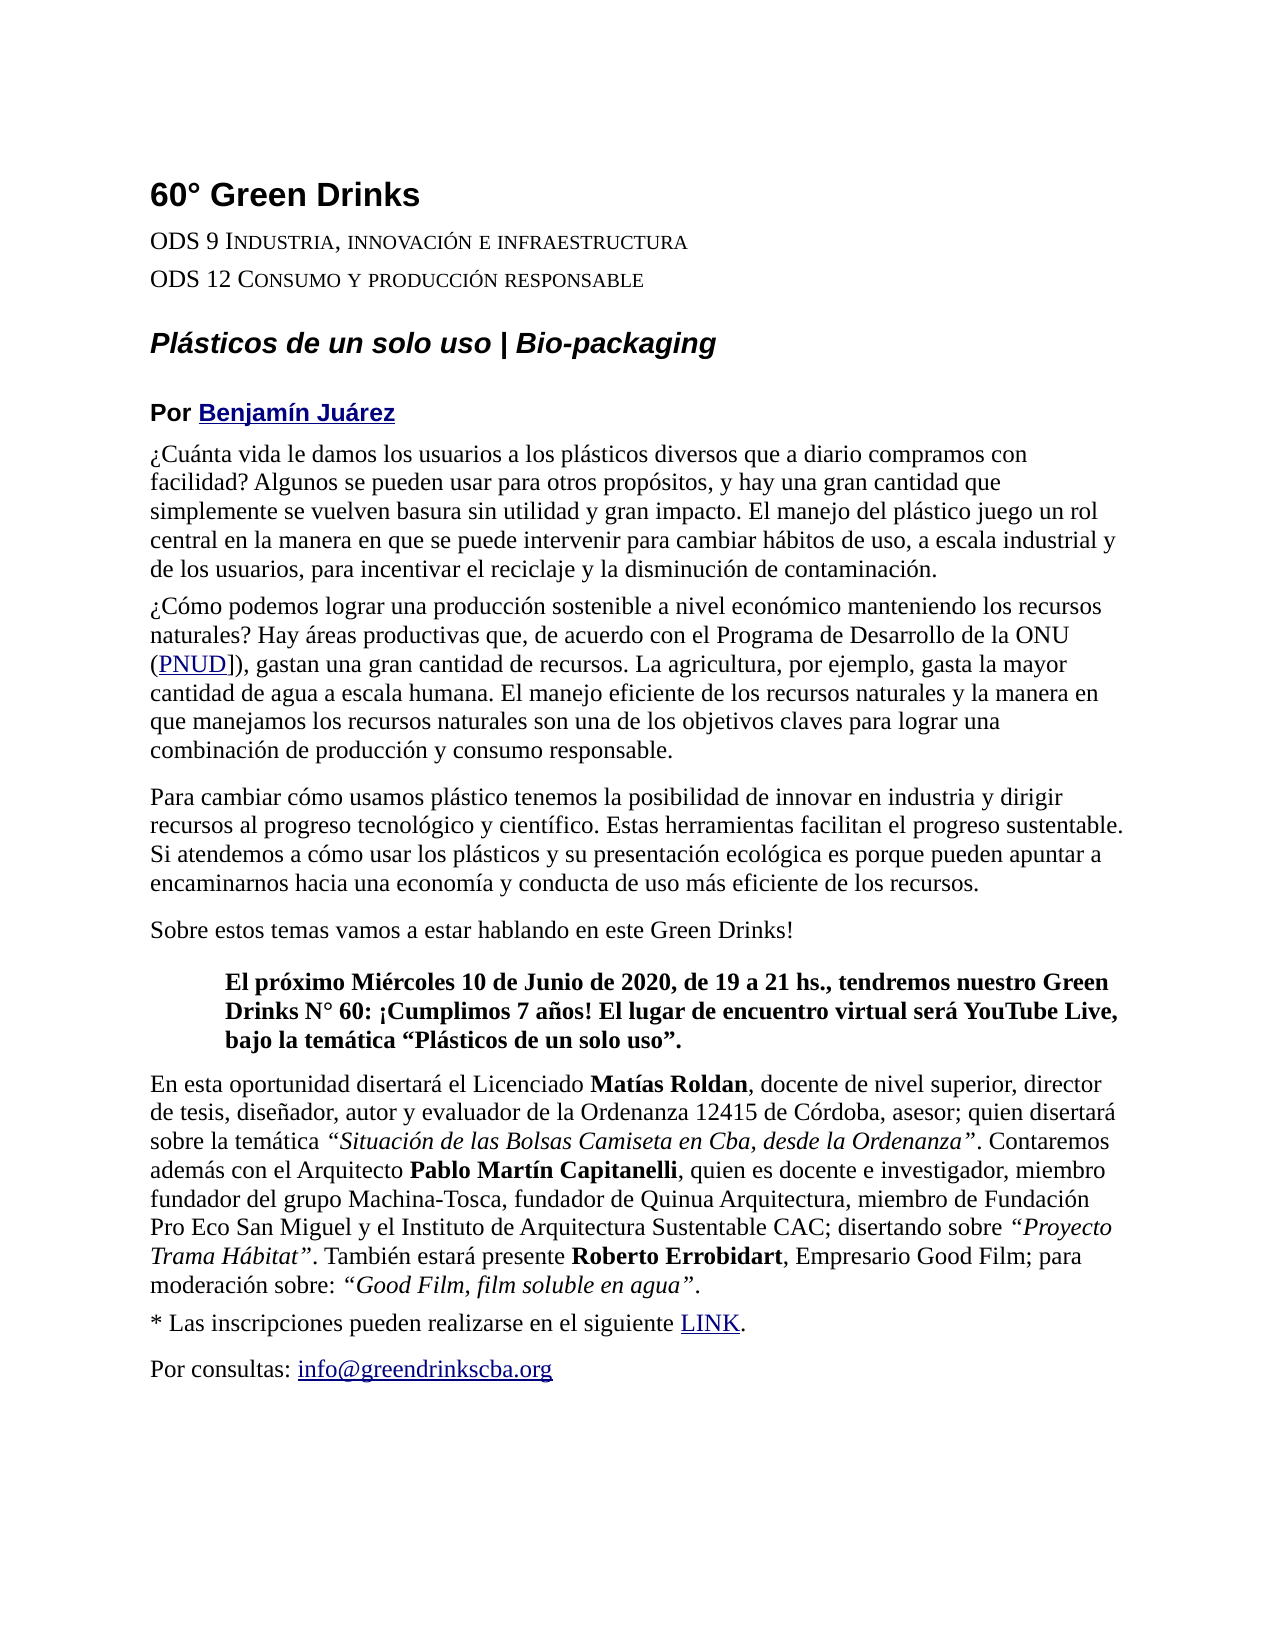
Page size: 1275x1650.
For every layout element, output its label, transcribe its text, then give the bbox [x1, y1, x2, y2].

text ¿Cómo podemos lograr una producción sostenible a nivel económico manteniendo los recursos naturales? Hay áreas productivas que, de acuerdo con el Programa de Desarrollo de la ONU (PNUD]), gastan una gran cantidad de recursos. La agricultura, por ejemplo, gasta la mayor cantidad de agua a escala humana. El manejo eficiente de los recursos naturales y la manera en que manejamos los recursos naturales son una de los objetivos claves para lograr una combinación de producción y consumo responsable. [150, 591, 1125, 764]
subtitle Por Benjamín Juárez [150, 398, 1125, 426]
text Para cambiar cómo usamos plástico tenemos la posibilidad de innovar en industria y dirigir recursos al progreso tecnológico y científico. Estas herramientas facilitan el progreso sustentable. Si atendemos a cómo usar los plásticos y su presentación ecológica es porque pueden apuntar a encaminarnos hacia una economía y conducta de uso más eficiente de los recursos. [150, 782, 1125, 897]
subtitle Plásticos de un solo uso | Bio-packaging [150, 327, 1125, 360]
text En esta oportunidad disertará el Licenciado Matías Roldan, docente de nivel superior, director de tesis, diseñador, autor y evaluador de la Ordenanza 12415 de Córdoba, asesor; quien disertará sobre la temática “Situación de las Bolsas Camiseta en Cba, desde la Ordenanza”. Contaremos además con el Arquitecto Pablo Martín Capitanelli, quien es docente e investigador, miembro fundador del grupo Machina-Tosca, fundador de Quinua Arquitectura, miembro de Fundación Pro Eco San Miguel y el Instituto de Arquitectura Sustentable CAC; disertando sobre “Proyecto Trama Hábitat”. También estará presente Roberto Errobidart, Empresario Good Film; para moderación sobre: “Good Film, film soluble en agua”. [150, 1069, 1125, 1299]
text Sobre estos temas vamos a estar hablando en este Green Drinks! [150, 915, 1125, 943]
text * Las inscripciones pueden realizarse en el siguiente LINK. [150, 1308, 1125, 1336]
text ODS 12 Consumo y producción responsable [150, 264, 1125, 293]
text Por consultas: info@greendrinkscba.org [150, 1354, 1125, 1383]
text ¿Cuánta vida le damos los usuarios a los plásticos diversos que a diario compramos con facilidad? Algunos se pueden usar para otros propósitos, y hay una gran cantidad que simplemente se vuelven basura sin utilidad y gran impacto. El manejo del plástico juego un rol central en la manera en que se puede intervenir para cambiar hábitos de uso, a escala industrial y de los usuarios, para incentivar el reciclaje y la disminución de contaminación. [150, 439, 1125, 582]
text ODS 9 Industria, innovación e infraestructura [150, 226, 1125, 255]
subtitle 60° Green Drinks [150, 175, 1125, 214]
text El próximo Miércoles 10 de Junio de 2020, de 19 a 21 hs., tendremos nuestro Green Drinks N° 60: ¡Cumplimos 7 años! El lugar de encuentro virtual será YouTube Live, bajo la temática “Plásticos de un solo uso”. [225, 967, 1125, 1054]
